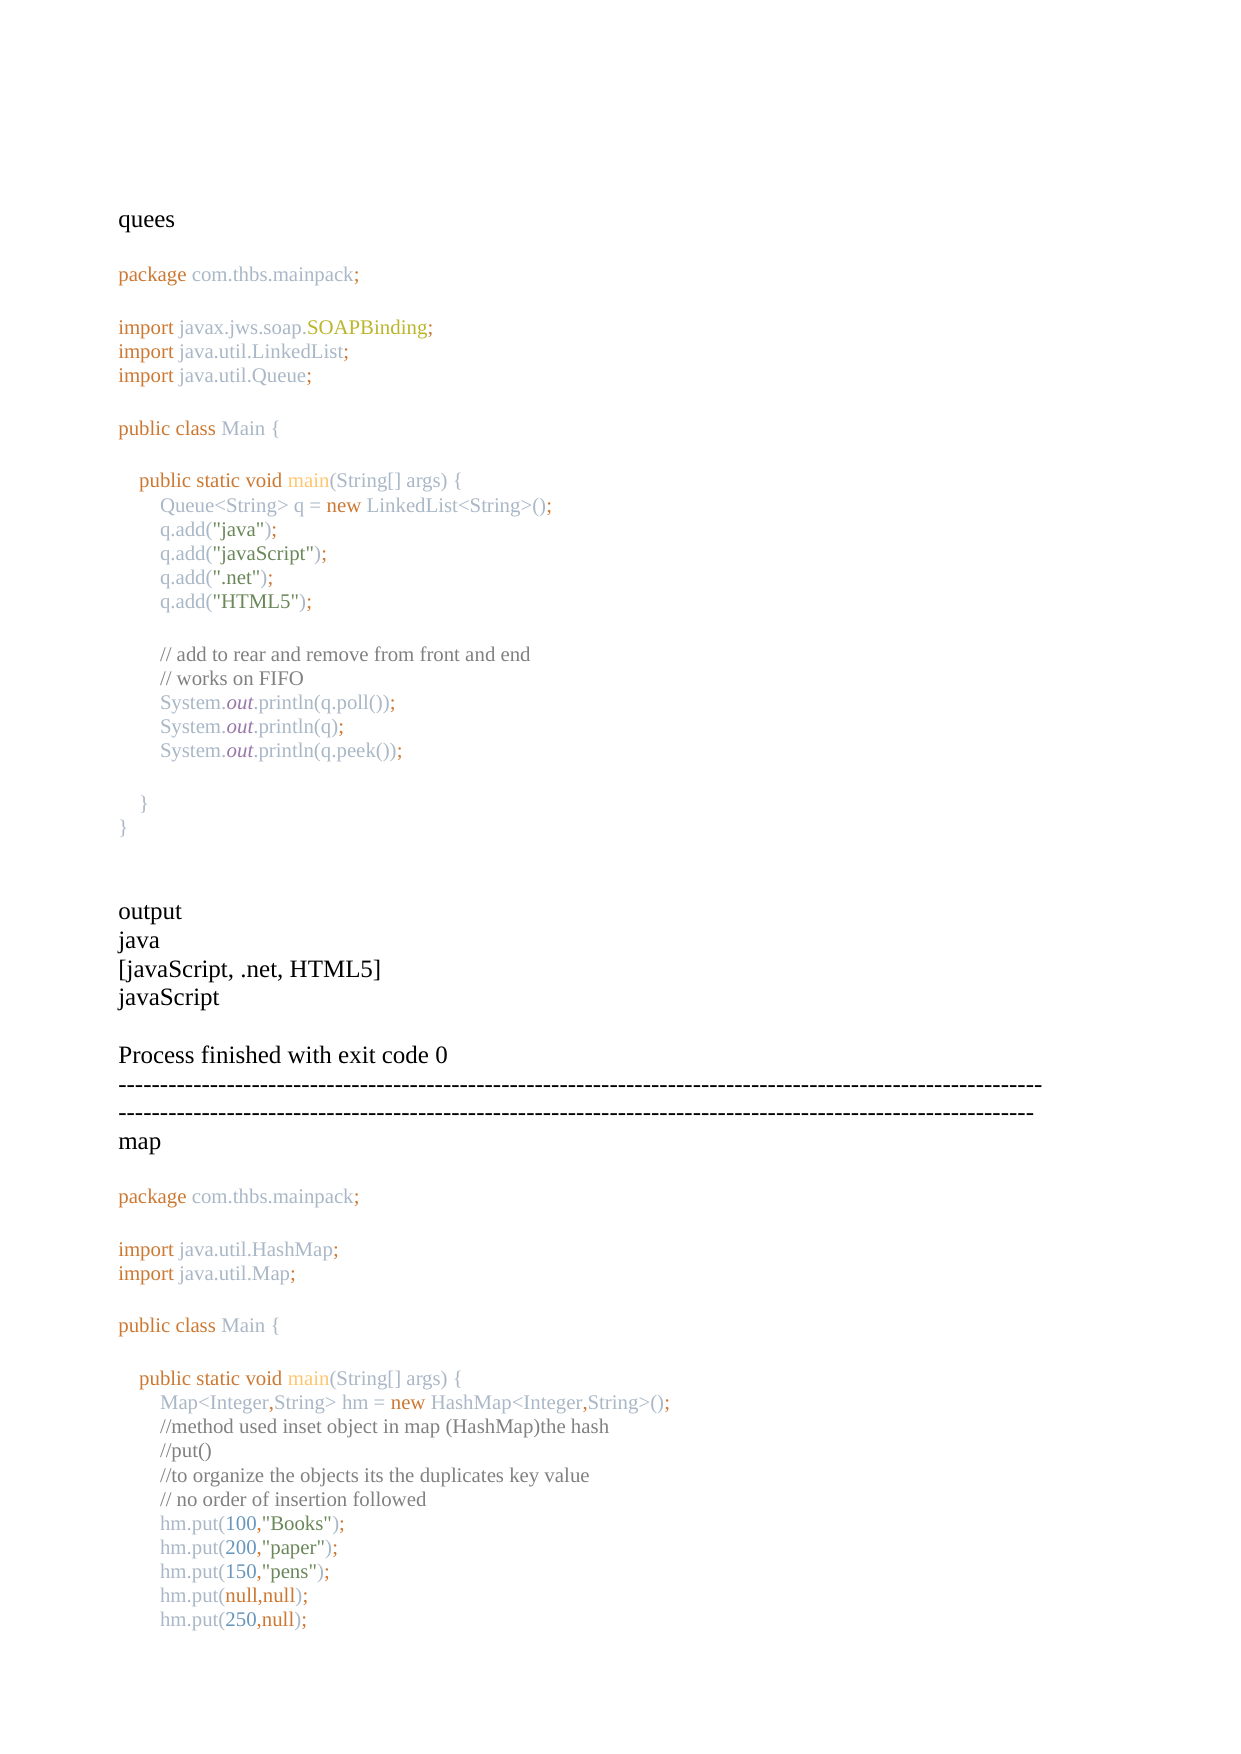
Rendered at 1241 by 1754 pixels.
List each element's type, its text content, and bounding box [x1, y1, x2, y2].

text output [118, 896, 1122, 925]
text package com.thbs.mainpack; import java.util.HashMap; import java.util.Map; public class Main { public static void main(String[] args) { Map<Integer,String> hm = new HashMap<Integer,String>(); //method used inset object in map (HashMap)the hash //put() //to organize the objects its the duplicates key value // no order of insertion followed hm.put(100,"Books"); hm.put(200,"paper"); hm.put(150,"pens"); hm.put(null,null); hm.put(250,null); [118, 1184, 1122, 1631]
text Process finished with exit code 0 [118, 1040, 1122, 1069]
text map [118, 1126, 1122, 1155]
text --------------------------------------------------------------------------------------------------------------- [118, 1069, 1122, 1097]
text -------------------------------------------------------------------------------------------------------------- [118, 1097, 1122, 1126]
text package com.thbs.mainpack; import javax.jws.soap.SOAPBinding; import java.util.LinkedList; import java.util.Queue; public class Main { public static void main(String[] args) { Queue<String> q = new LinkedList<String>(); q.add("java"); q.add("javaScript"); q.add(".net"); q.add("HTML5"); // add to rear and remove from front and end // works on FIFO System.out.println(q.poll()); System.out.println(q); System.out.println(q.peek()); } } [118, 262, 1122, 867]
text quees [118, 204, 1122, 233]
text java [118, 925, 1122, 954]
text [javaScript, .net, HTML5] [118, 954, 1122, 982]
text javaScript [118, 982, 1122, 1011]
